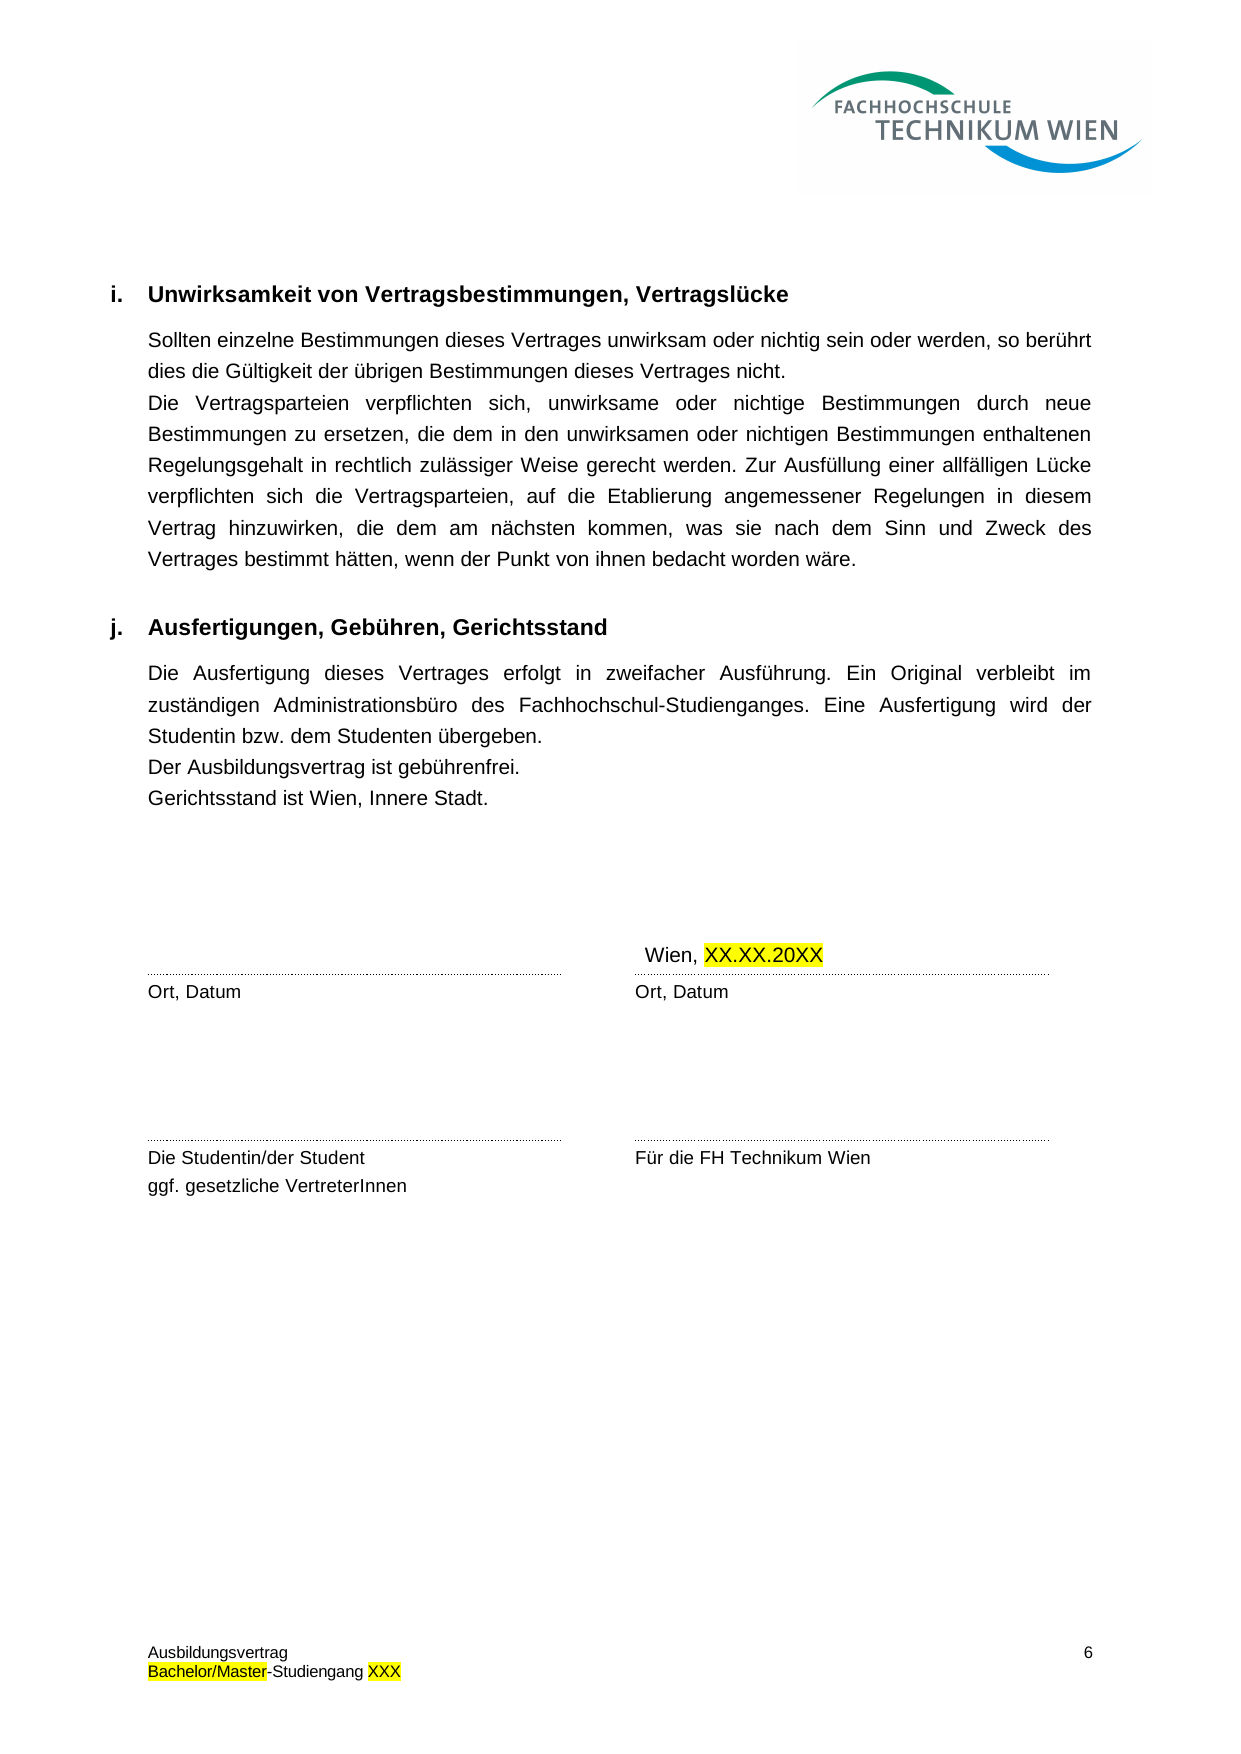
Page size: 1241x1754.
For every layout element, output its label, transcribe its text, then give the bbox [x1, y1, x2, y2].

table_header Ort, Datum [635, 974, 1048, 1140]
subtitle Ausfertigungen, Gebühren, Gerichtsstand [110, 614, 1092, 641]
text Der Ausbildungsvertrag ist gebührenfrei. [148, 755, 1092, 779]
text Wien, XX.XX.20XX [148, 943, 1107, 967]
table_cell Die Studentin/der Student ggf. gesetzliche VertreterInnen [148, 1140, 561, 1197]
picture [798, 39, 1151, 196]
table_header [561, 974, 635, 1140]
table_header Ort, Datum [148, 974, 561, 1140]
text Die Ausfertigung dieses Vertrages erfolgt in zweifacher Ausführung. Ein Original verbleibt im zuständigen Administrationsbüro des Fachhochschul-Studienganges. Eine Ausfertigung wird der Studentin bzw. dem Studenten übergeben. [148, 661, 1092, 748]
text Gerichtsstand ist Wien, Innere Stadt. [148, 786, 1092, 810]
table_cell Für die FH Technikum Wien [635, 1140, 1048, 1197]
text Sollten einzelne Bestimmungen dieses Vertrages unwirksam oder nichtig sein oder werden, so berührt dies die Gültigkeit der übrigen Bestimmungen dieses Vertrages nicht. [148, 328, 1092, 383]
subtitle Unwirksamkeit von Vertragsbestimmungen, Vertragslücke [110, 281, 1092, 308]
text Die Vertragsparteien verpflichten sich, unwirksame oder nichtige Bestimmungen durch neue Bestimmungen zu ersetzen, die dem in den unwirksamen oder nichtigen Bestimmungen enthaltenen Regelungsgehalt in rechtlich zulässiger Weise gerecht werden. Zur Ausfüllung einer allfälligen Lücke verpflichten sich die Vertragsparteien, auf die Etablierung angemessener Regelungen in diesem Vertrag hinzuwirken, die dem am nächsten kommen, was sie nach dem Sinn und Zweck des Vertrages bestimmt hätten, wenn der Punkt von ihnen bedacht worden wäre. [148, 391, 1092, 571]
table_cell [561, 1140, 635, 1197]
